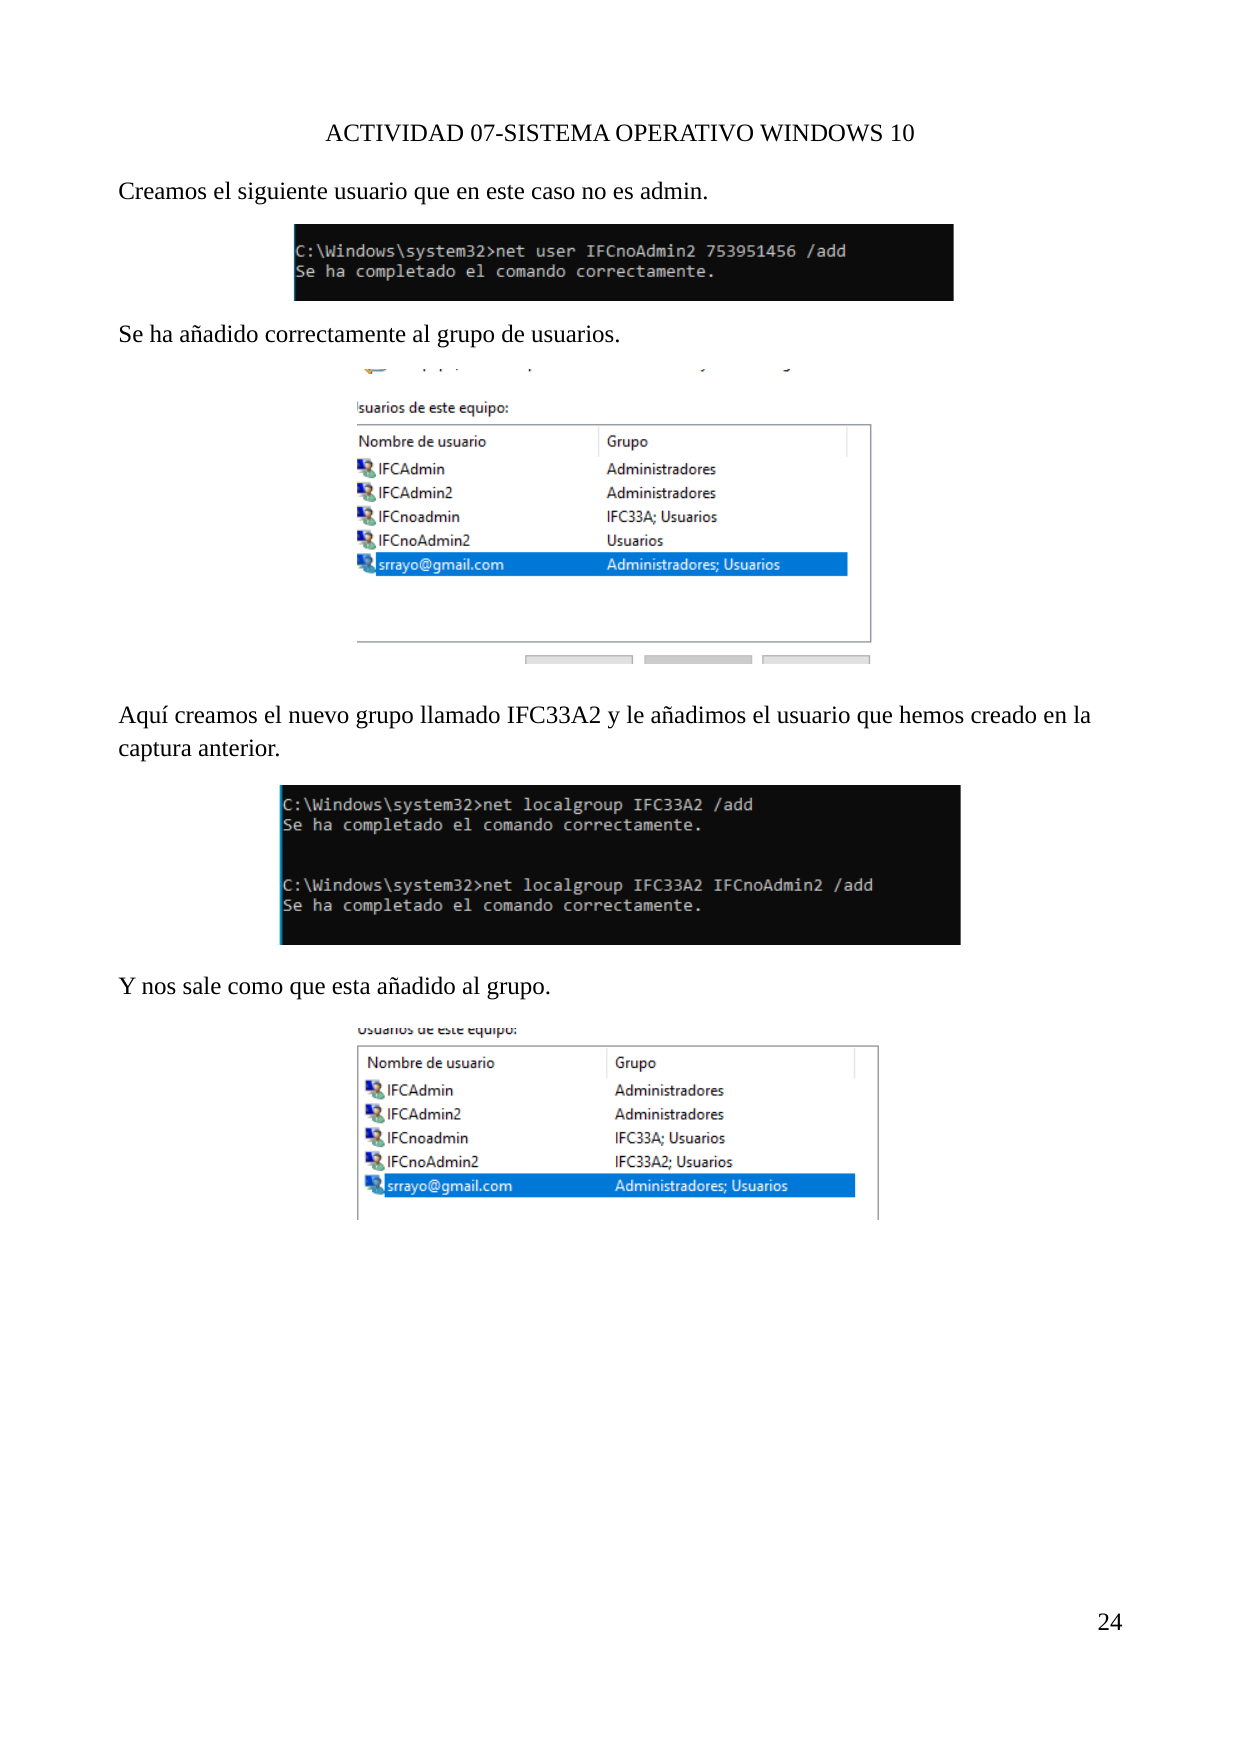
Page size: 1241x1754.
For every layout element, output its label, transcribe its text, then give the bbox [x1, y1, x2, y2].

text Y nos sale como que esta añadido al grupo. [118, 971, 1122, 1000]
text Se ha añadido correctamente al grupo de usuarios. [118, 319, 1122, 348]
picture [282, 785, 961, 945]
picture [357, 369, 884, 664]
picture [293, 224, 954, 301]
text Aquí creamos el nuevo grupo llamado IFC33A2 y le añadimos el usuario que hemos creado en la captura anterior. [118, 700, 1122, 762]
text Creamos el siguiente usuario que en este caso no es admin. [118, 176, 1122, 205]
picture [356, 1028, 884, 1220]
